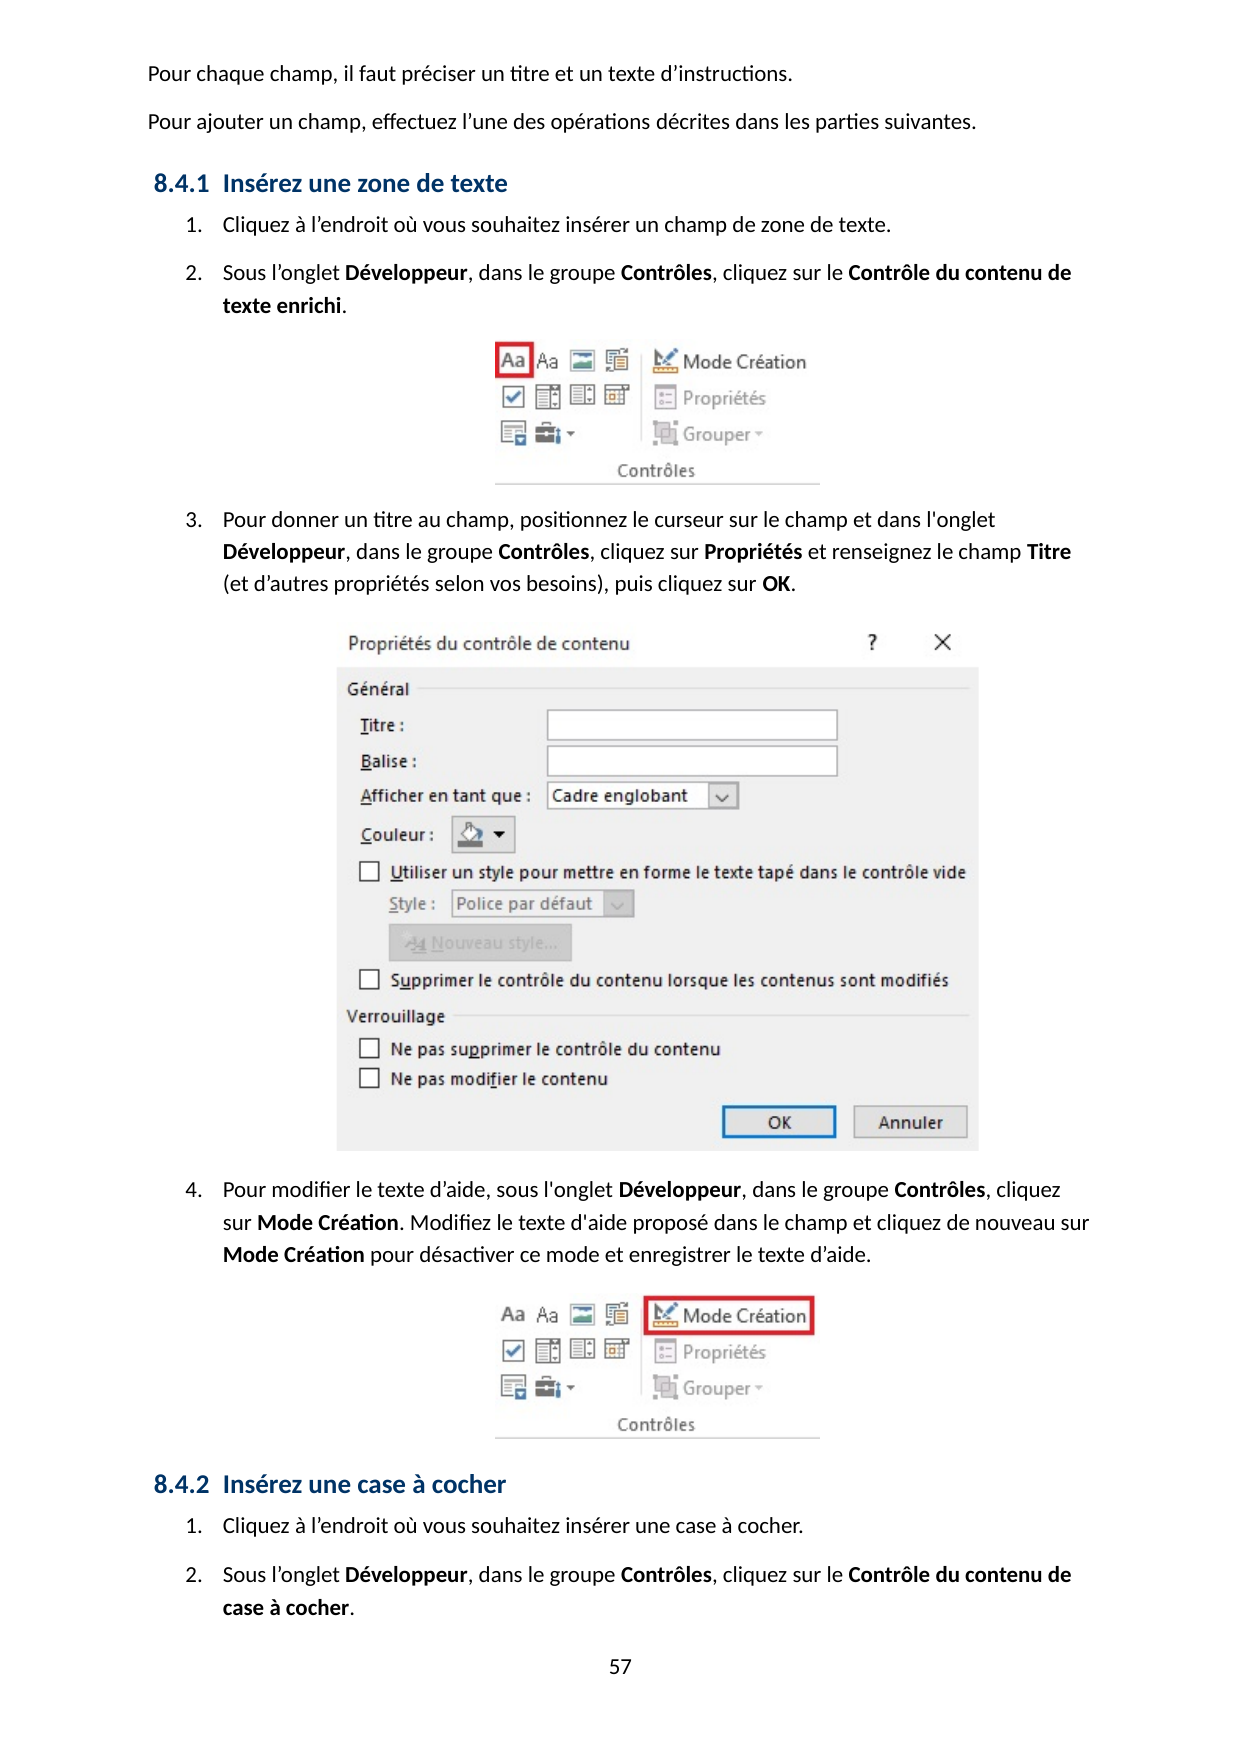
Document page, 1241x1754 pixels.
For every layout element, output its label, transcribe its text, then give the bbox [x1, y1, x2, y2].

list Cliquez à l’endroit où vous souhaitez insérer un champ de zone de texte. [185, 210, 1093, 238]
list Pour donner un titre au champ, positionnez le curseur sur le champ et dans l'onglet Développeur, dans le groupe Contrôles, cliquez sur Propriétés et renseignez le champ Titre (et d’autres propriétés selon vos besoins), puis cliquez sur OK. [185, 505, 1093, 597]
text Pour chaque champ, il faut préciser un titre et un texte d’instructions. [148, 59, 1093, 87]
picture [336, 622, 979, 1151]
picture [495, 1293, 820, 1439]
picture [495, 339, 820, 485]
subtitle Insérez une zone de texte [148, 166, 1093, 199]
text Pour ajouter un champ, effectuez l’une des opérations décrites dans les parties suivantes. [148, 107, 1093, 135]
list Sous l’onglet Développeur, dans le groupe Contrôles, cliquez sur le Contrôle du contenu de texte enrichi. [185, 258, 1093, 319]
list Sous l’onglet Développeur, dans le groupe Contrôles, cliquez sur le Contrôle du contenu de case à cocher. [185, 1560, 1093, 1621]
list Cliquez à l’endroit où vous souhaitez insérer une case à cocher. [185, 1512, 1093, 1540]
subtitle Insérez une case à cocher [148, 1467, 1093, 1501]
list Pour modifier le texte d’aide, sous l'onglet Développeur, dans le groupe Contrôles, cliquez sur Mode Création. Modifiez le texte d'aide proposé dans le champ et cliquez de nouveau sur Mode Création pour désactiver ce mode et enregistrer le texte d’aide. [185, 1176, 1093, 1268]
